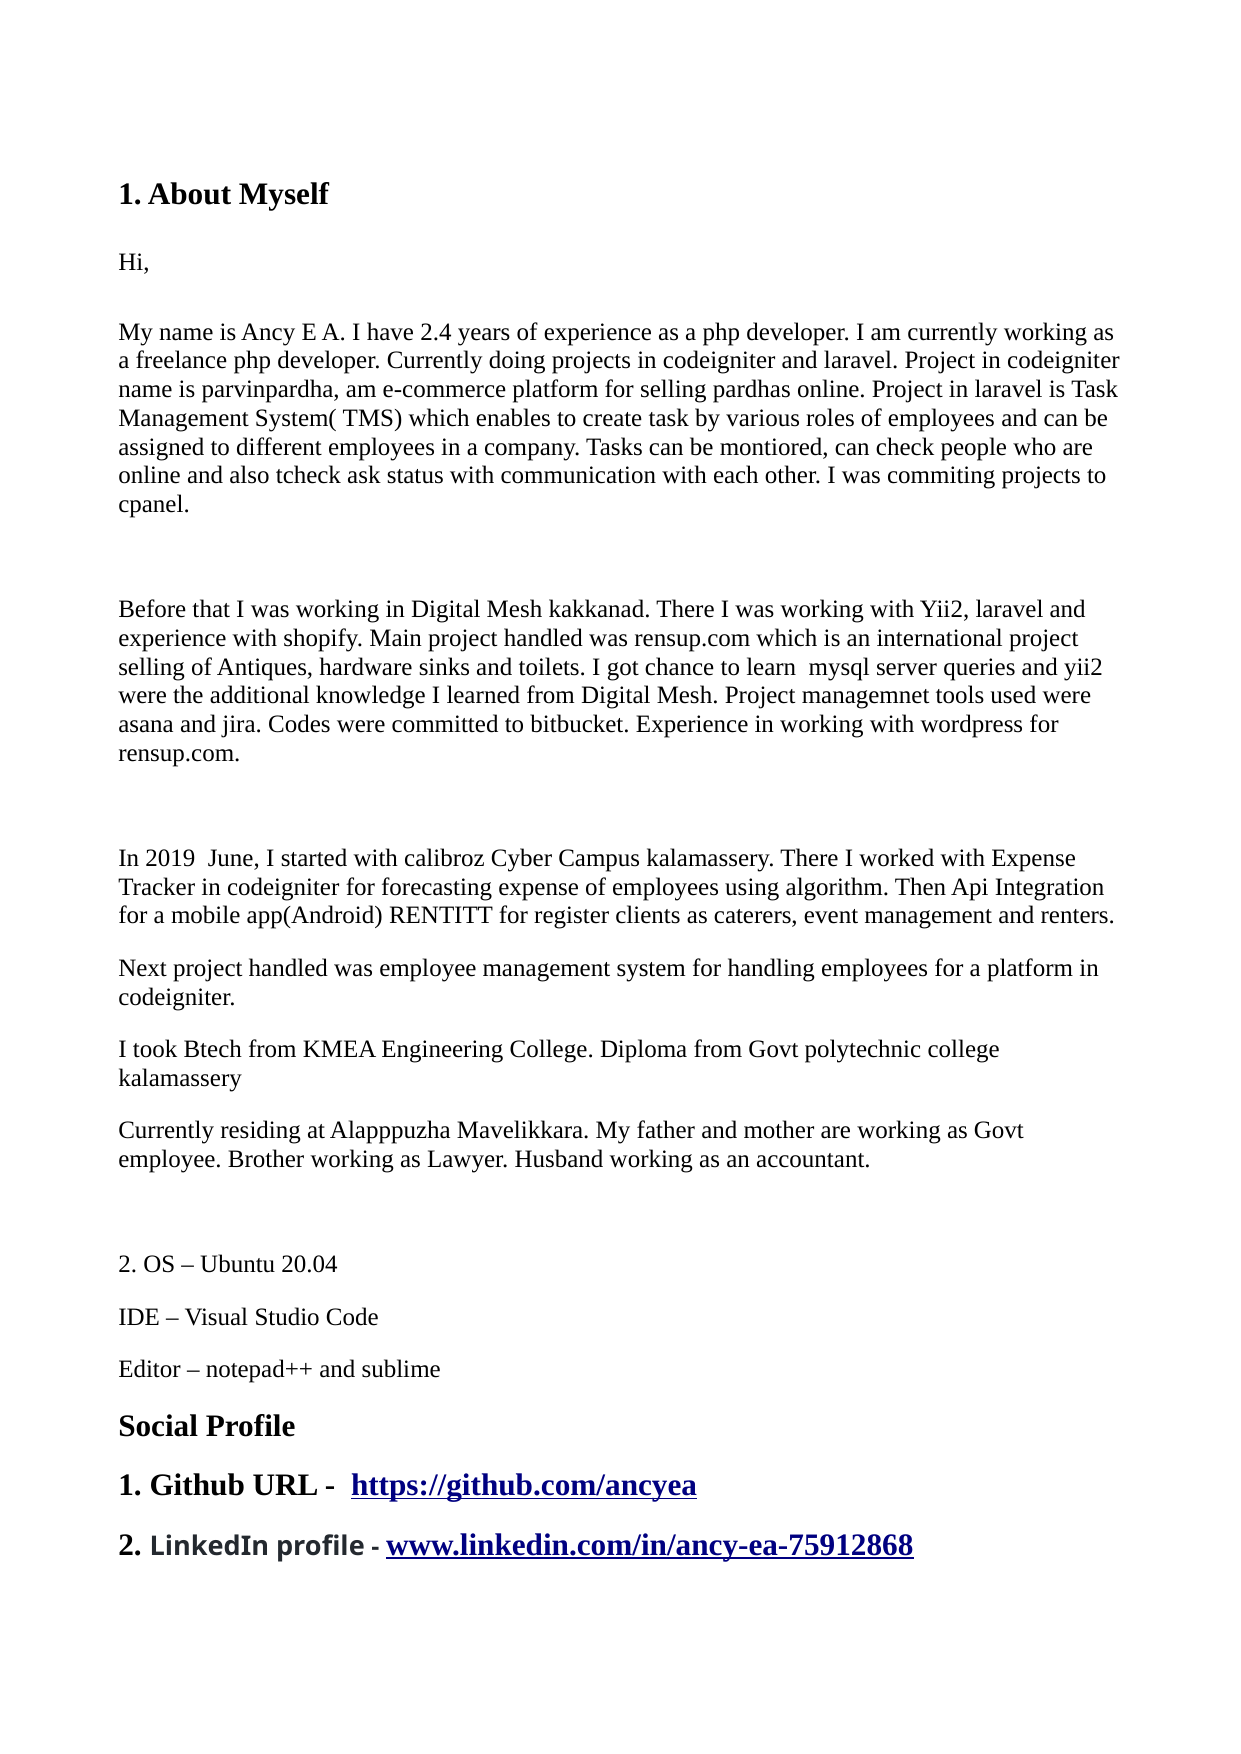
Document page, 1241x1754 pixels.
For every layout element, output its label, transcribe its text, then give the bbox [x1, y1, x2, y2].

text Currently residing at Alapppuzha Mavelikkara. My father and mother are working as Govt employee. Brother working as Lawyer. Husband working as an accountant. [118, 1116, 1122, 1173]
text My name is Ancy E A. I have 2.4 years of experience as a php developer. I am currently working as a freelance php developer. Currently doing projects in codeigniter and laravel. Project in codeigniter name is parvinpardha, am e-commerce platform for selling pardhas online. Project in laravel is Task Management System( TMS) which enables to create task by various roles of employees and can be assigned to different employees in a company. Tasks can be montiored, can check people who are online and also tcheck ask status with communication with each other. I was commiting projects to cpanel. [118, 317, 1122, 518]
text Before that I was working in Digital Mesh kakkanad. There I was working with Yii2, laravel and experience with shopify. Main project handled was rensup.com which is an international project selling of Antiques, hardware sinks and toilets. I got chance to learn mysql server queries and yii2 were the additional knowledge I learned from Digital Mesh. Project managemnet tools used were asana and jira. Codes were committed to bitbucket. Experience in working with wordpress for rensup.com. [118, 594, 1122, 767]
text 1. About Myself [118, 176, 1122, 212]
text Editor – notepad++ and sublime [118, 1354, 1122, 1383]
text Next project handled was employee management system for handling employees for a platform in codeigniter. [118, 953, 1122, 1011]
text 2. LinkedIn profile - www.linkedin.com/in/ancy-ea-75912868 [118, 1526, 1122, 1563]
text In 2019 June, I started with calibroz Cyber Campus kalamassery. There I worked with Expense Tracker in codeigniter for forecasting expense of employees using algorithm. Then Api Integration for a mobile app(Android) RENTITT for register clients as caterers, event management and renters. [118, 843, 1122, 929]
text IDE – Visual Studio Code [118, 1302, 1122, 1331]
text Hi, [118, 247, 1122, 276]
text 1. Github URL - https://github.com/ancyea [118, 1467, 1122, 1502]
text Social Profile [118, 1407, 1122, 1443]
text 2. OS – Ubuntu 20.04 [118, 1249, 1122, 1278]
text I took Btech from KMEA Engineering College. Diploma from Govt polytechnic college kalamassery [118, 1034, 1122, 1092]
